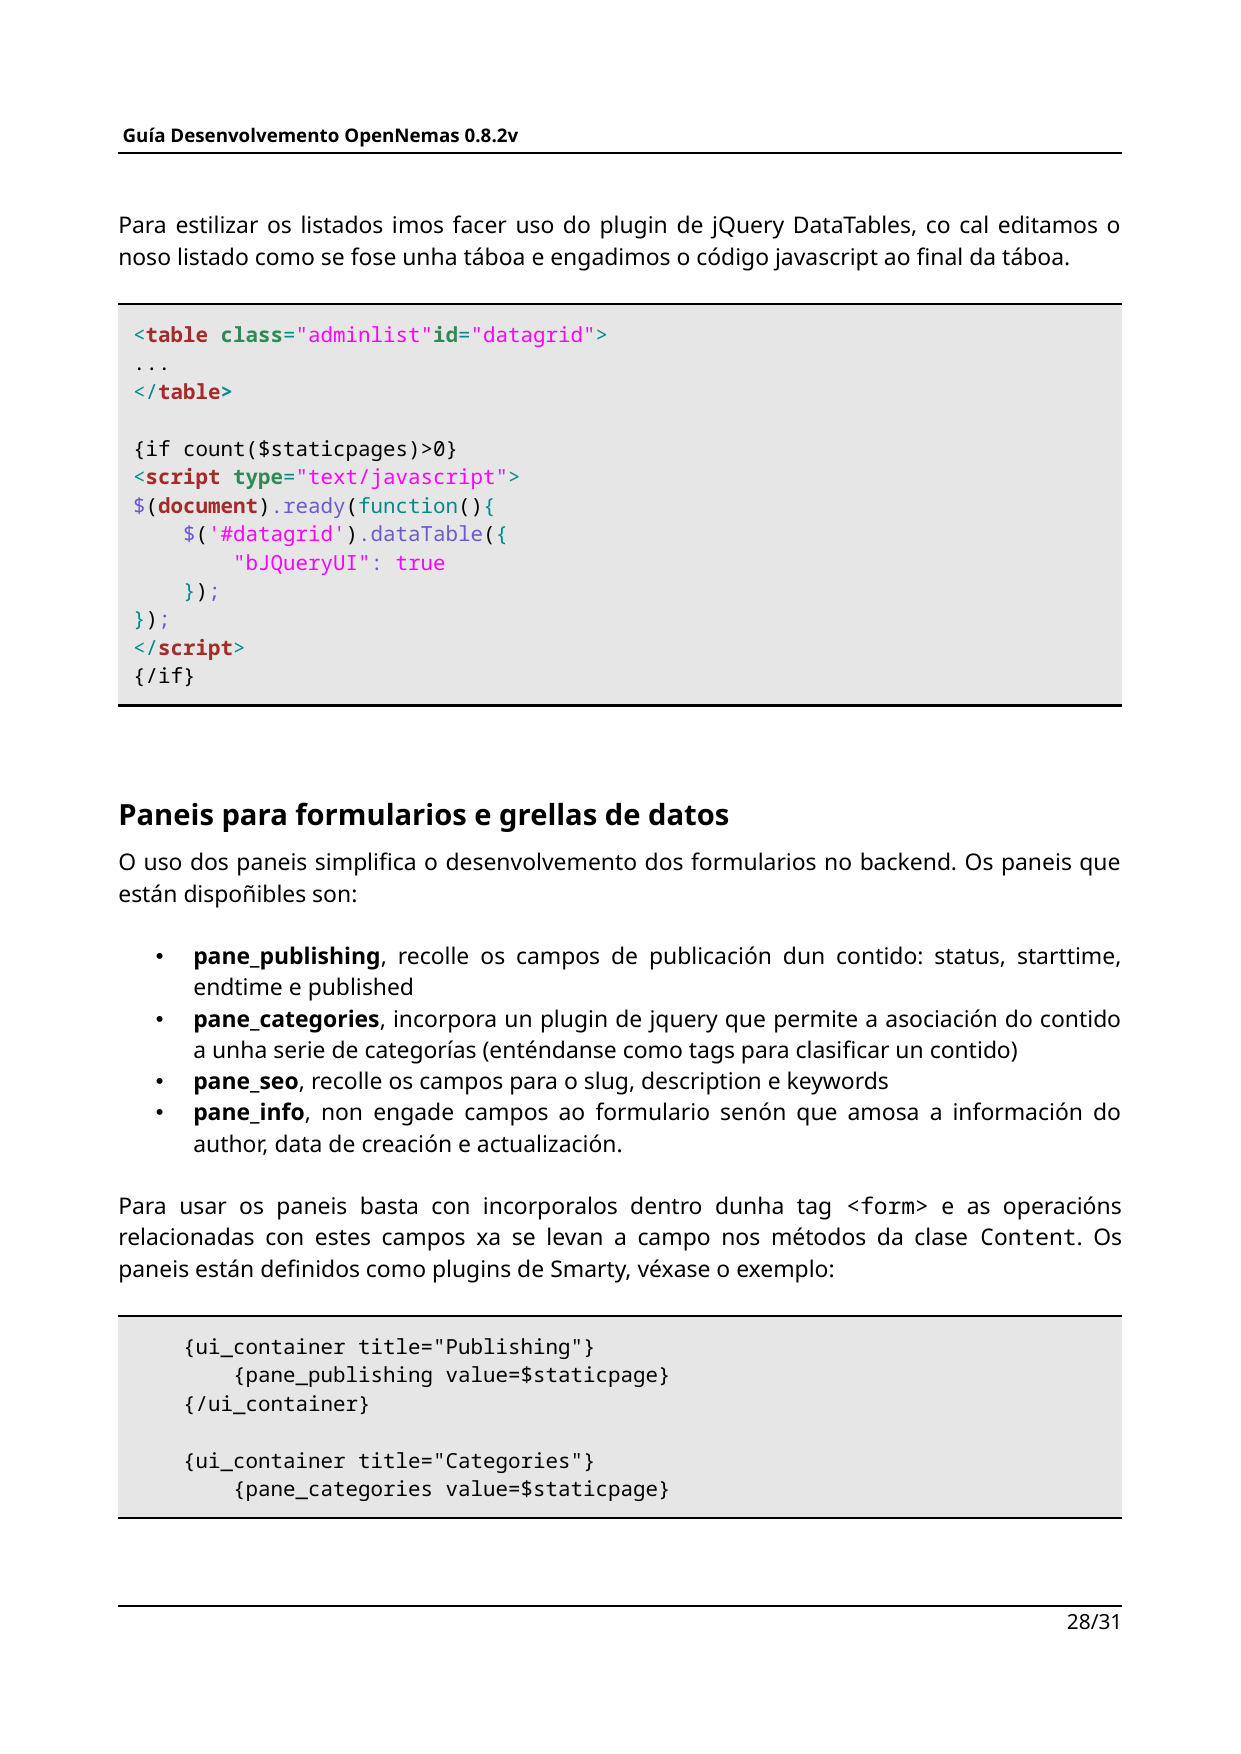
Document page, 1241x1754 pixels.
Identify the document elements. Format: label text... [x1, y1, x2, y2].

text {pane_publishing value=$staticpage} [118, 1343, 1122, 1372]
text </table> [118, 360, 1122, 388]
text {/ui_container} [118, 1372, 1122, 1400]
text O uso dos paneis simplifica o desenvolvemento dos formularios no backend. Os paneis que están dispoñibles son: [118, 846, 1122, 909]
text {pane_categories value=$staticpage} [118, 1457, 1122, 1517]
list pane_seo, recolle os campos para o slug, description e keywords [156, 1065, 1122, 1096]
subtitle Paneis para formularios e grellas de datos [118, 794, 1122, 834]
text {if count($staticpages)>0} <script type="text/javascript"> $(document).ready(function(){ $('#datagrid').dataTable({ "bJQueryUI": true }); }); </script> {/if} [118, 388, 1122, 704]
list pane_publishing, recolle os campos de publicación dun contido: status, starttime, endtime e published [156, 940, 1122, 1003]
text Para usar os paneis basta con incorporalos dentro dunha tag <form> e as operacións relacionadas con estes campos xa se levan a campo nos métodos da clase Content. Os paneis están definidos como plugins de Smarty, véxase o exemplo: [118, 1190, 1122, 1284]
text Para estilizar os listados imos facer uso do plugin de jQuery DataTables, co cal editamos o noso listado como se fose unha táboa e engadimos o código javascript ao final da táboa. [118, 209, 1122, 272]
list pane_info, non engade campos ao formulario senón que amosa a información do author, data de creación e actualización. [156, 1096, 1122, 1159]
text {ui_container title="Categories"} [118, 1429, 1122, 1457]
text {ui_container title="Publishing"} [118, 1317, 1122, 1343]
list pane_categories, incorpora un plugin de jquery que permite a asociación do contido a unha serie de categorías (enténdanse como tags para clasificar un contido) [156, 1003, 1122, 1065]
text <table class="adminlist"id="datagrid"> ... [118, 305, 1122, 360]
